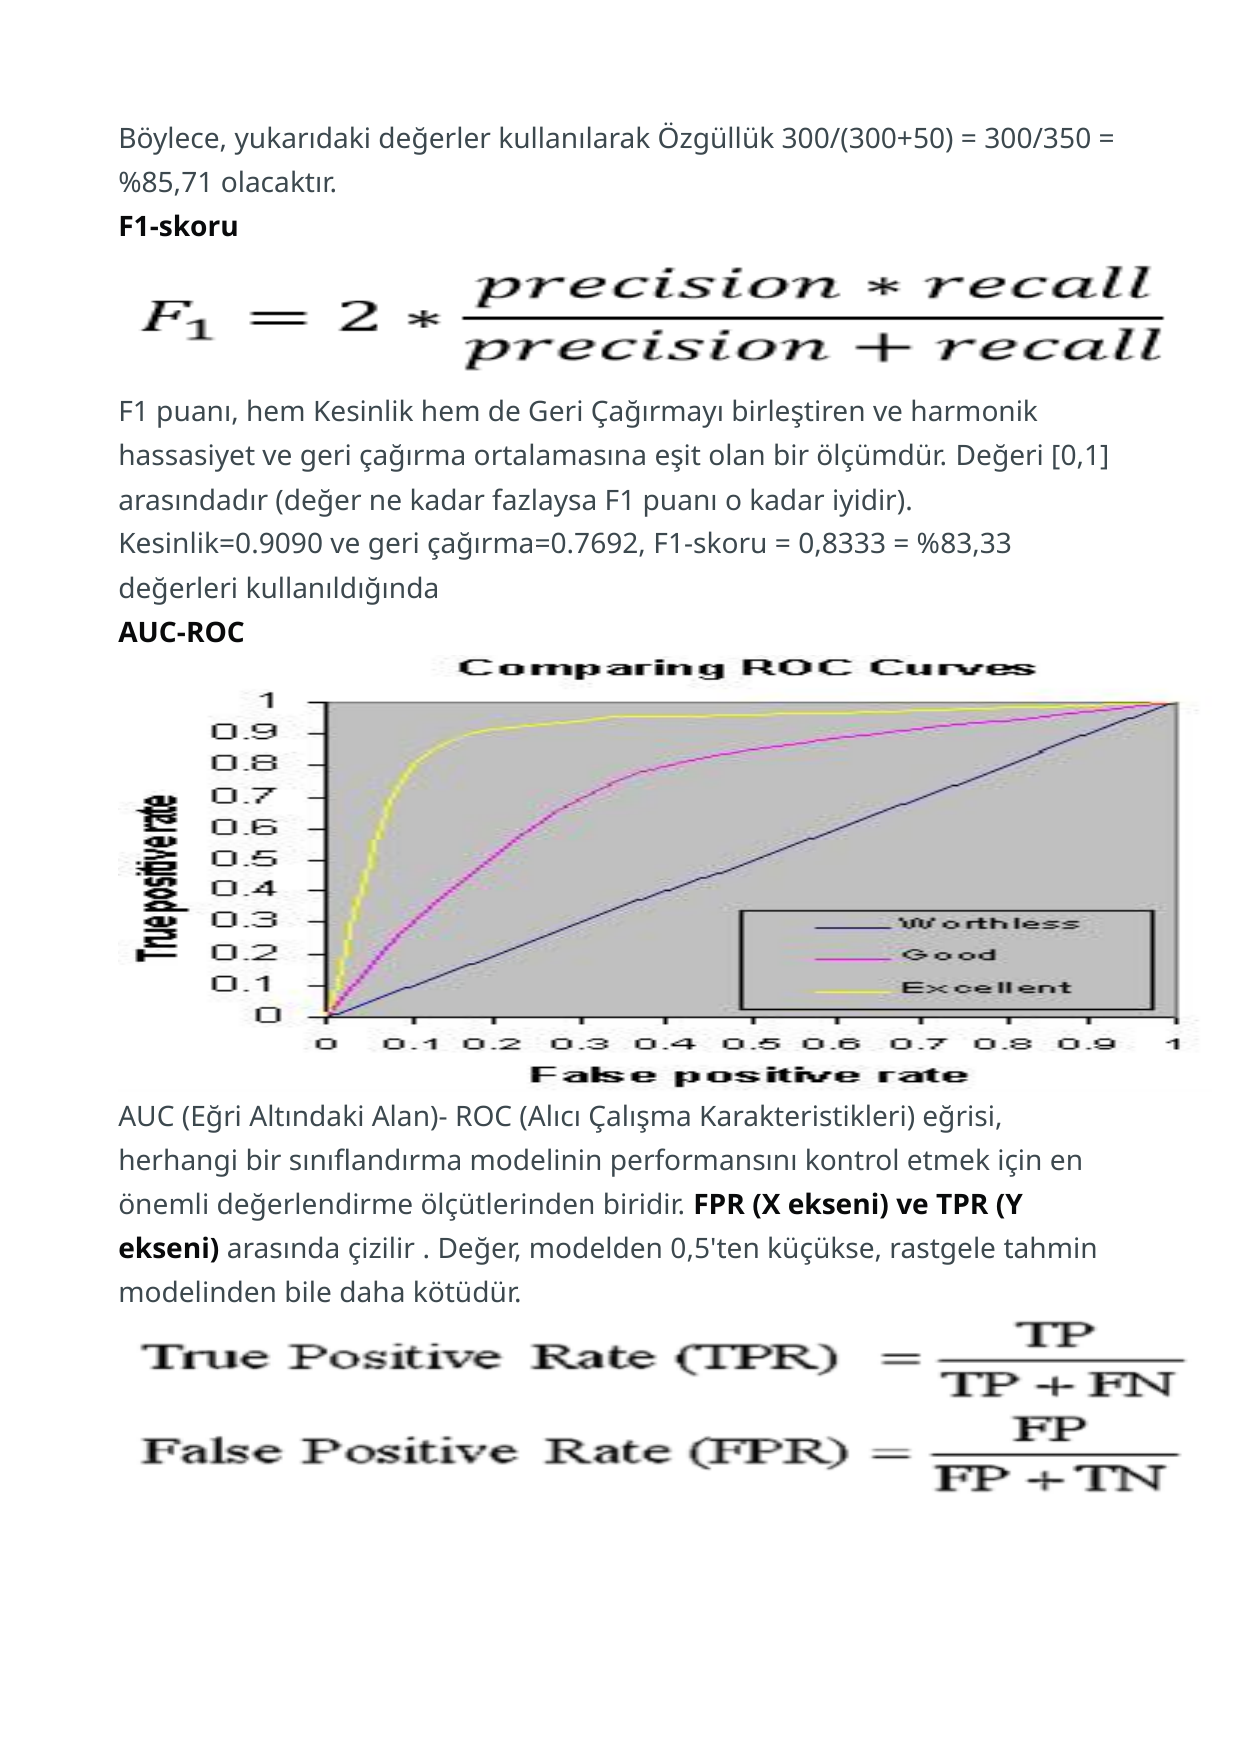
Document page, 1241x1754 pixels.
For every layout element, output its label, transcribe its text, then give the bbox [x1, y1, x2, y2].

text Böylece, yukarıdaki değerler kullanılarak Özgüllük 300/(300+50) = 300/350 = %85,71 olacaktır. [118, 118, 1122, 201]
picture [118, 1316, 1212, 1504]
subtitle AUC-ROC [118, 612, 1122, 650]
subtitle F1-skoru [118, 206, 1122, 244]
picture [118, 250, 1212, 388]
text Kesinlik=0.9090 ve geri çağırma=0.7692, F1-skoru = 0,8333 = %83,33 değerleri kullanıldığında [118, 524, 1122, 606]
picture [118, 655, 1212, 1092]
text AUC (Eğri Altındaki Alan)- ROC (Alıcı Çalışma Karakteristikleri) eğrisi, herhangi bir sınıflandırma modelinin performansını kontrol etmek için en önemli değerlendirme ölçütlerinden biridir. FPR (X ekseni) ve TPR (Y ekseni) arasında çizilir . Değer, modelden 0,5'ten küçükse, rastgele tahmin modelinden bile daha kötüdür. [118, 1096, 1122, 1310]
text F1 puanı, hem Kesinlik hem de Geri Çağırmayı birleştiren ve harmonik hassasiyet ve geri çağırma ortalamasına eşit olan bir ölçümdür. Değeri [0,1] arasındadır (değer ne kadar fazlaysa F1 puanı o kadar iyidir). [118, 392, 1122, 518]
